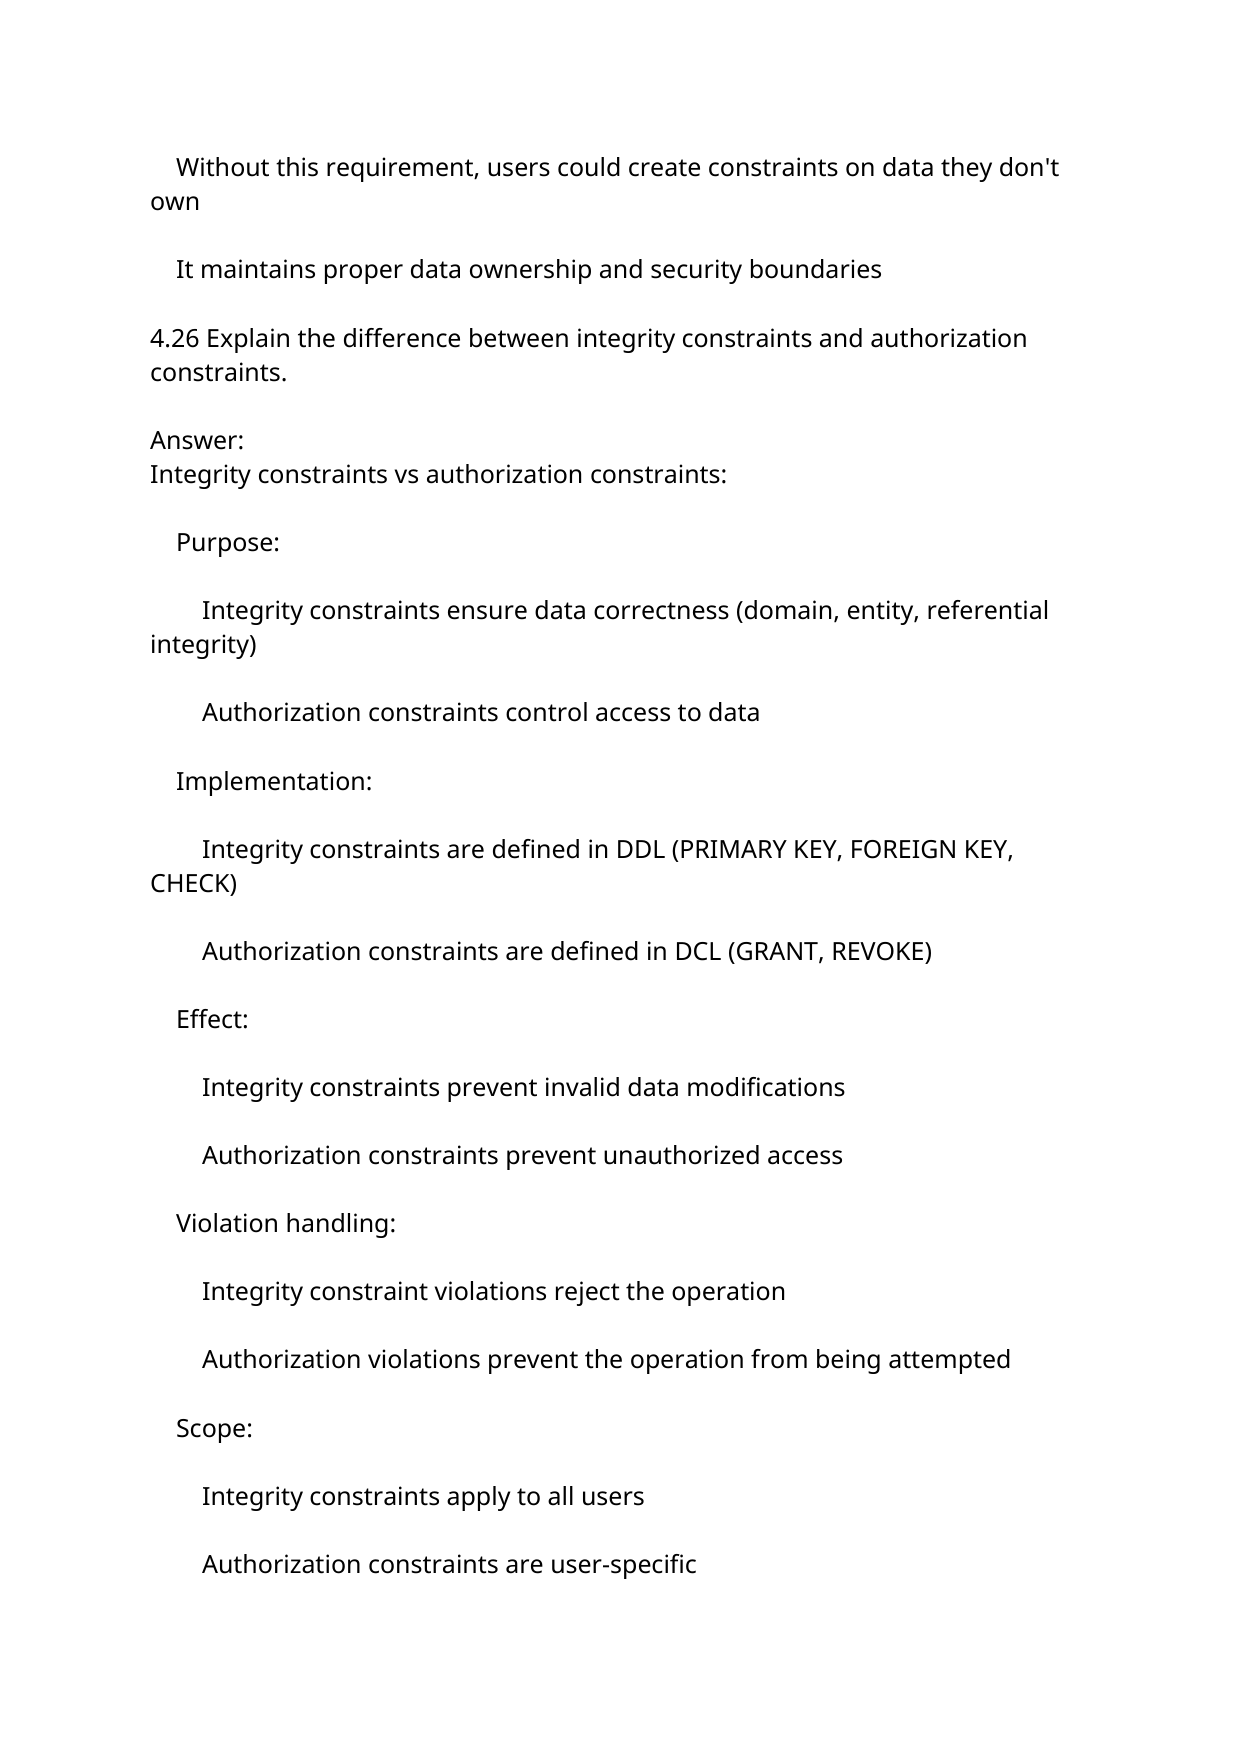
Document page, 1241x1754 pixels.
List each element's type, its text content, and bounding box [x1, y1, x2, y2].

text Authorization constraints control access to data [150, 695, 1091, 729]
text Purpose: [150, 525, 1091, 559]
text Integrity constraints prevent invalid data modifications [150, 1070, 1091, 1104]
text Scope: [150, 1410, 1091, 1444]
text 4.26 Explain the difference between integrity constraints and authorization constraints. [150, 320, 1091, 388]
text Authorization constraints are user-specific [150, 1547, 1091, 1581]
text Integrity constraints are defined in DDL (PRIMARY KEY, FOREIGN KEY, CHECK) [150, 831, 1091, 899]
text Authorization constraints prevent unauthorized access [150, 1138, 1091, 1172]
text Integrity constraints ensure data correctness (domain, entity, referential integrity) [150, 593, 1091, 661]
text Implementation: [150, 763, 1091, 797]
text Effect: [150, 1002, 1091, 1036]
text Violation handling: [150, 1206, 1091, 1240]
text Integrity constraints vs authorization constraints: [150, 457, 1091, 491]
text Integrity constraints apply to all users [150, 1478, 1091, 1512]
text Authorization constraints are defined in DCL (GRANT, REVOKE) [150, 933, 1091, 967]
text Authorization violations prevent the operation from being attempted [150, 1342, 1091, 1376]
text Integrity constraint violations reject the operation [150, 1274, 1091, 1308]
text It maintains proper data ownership and security boundaries [150, 252, 1091, 286]
text Without this requirement, users could create constraints on data they don't own [150, 150, 1091, 218]
text Answer: [150, 422, 1091, 457]
